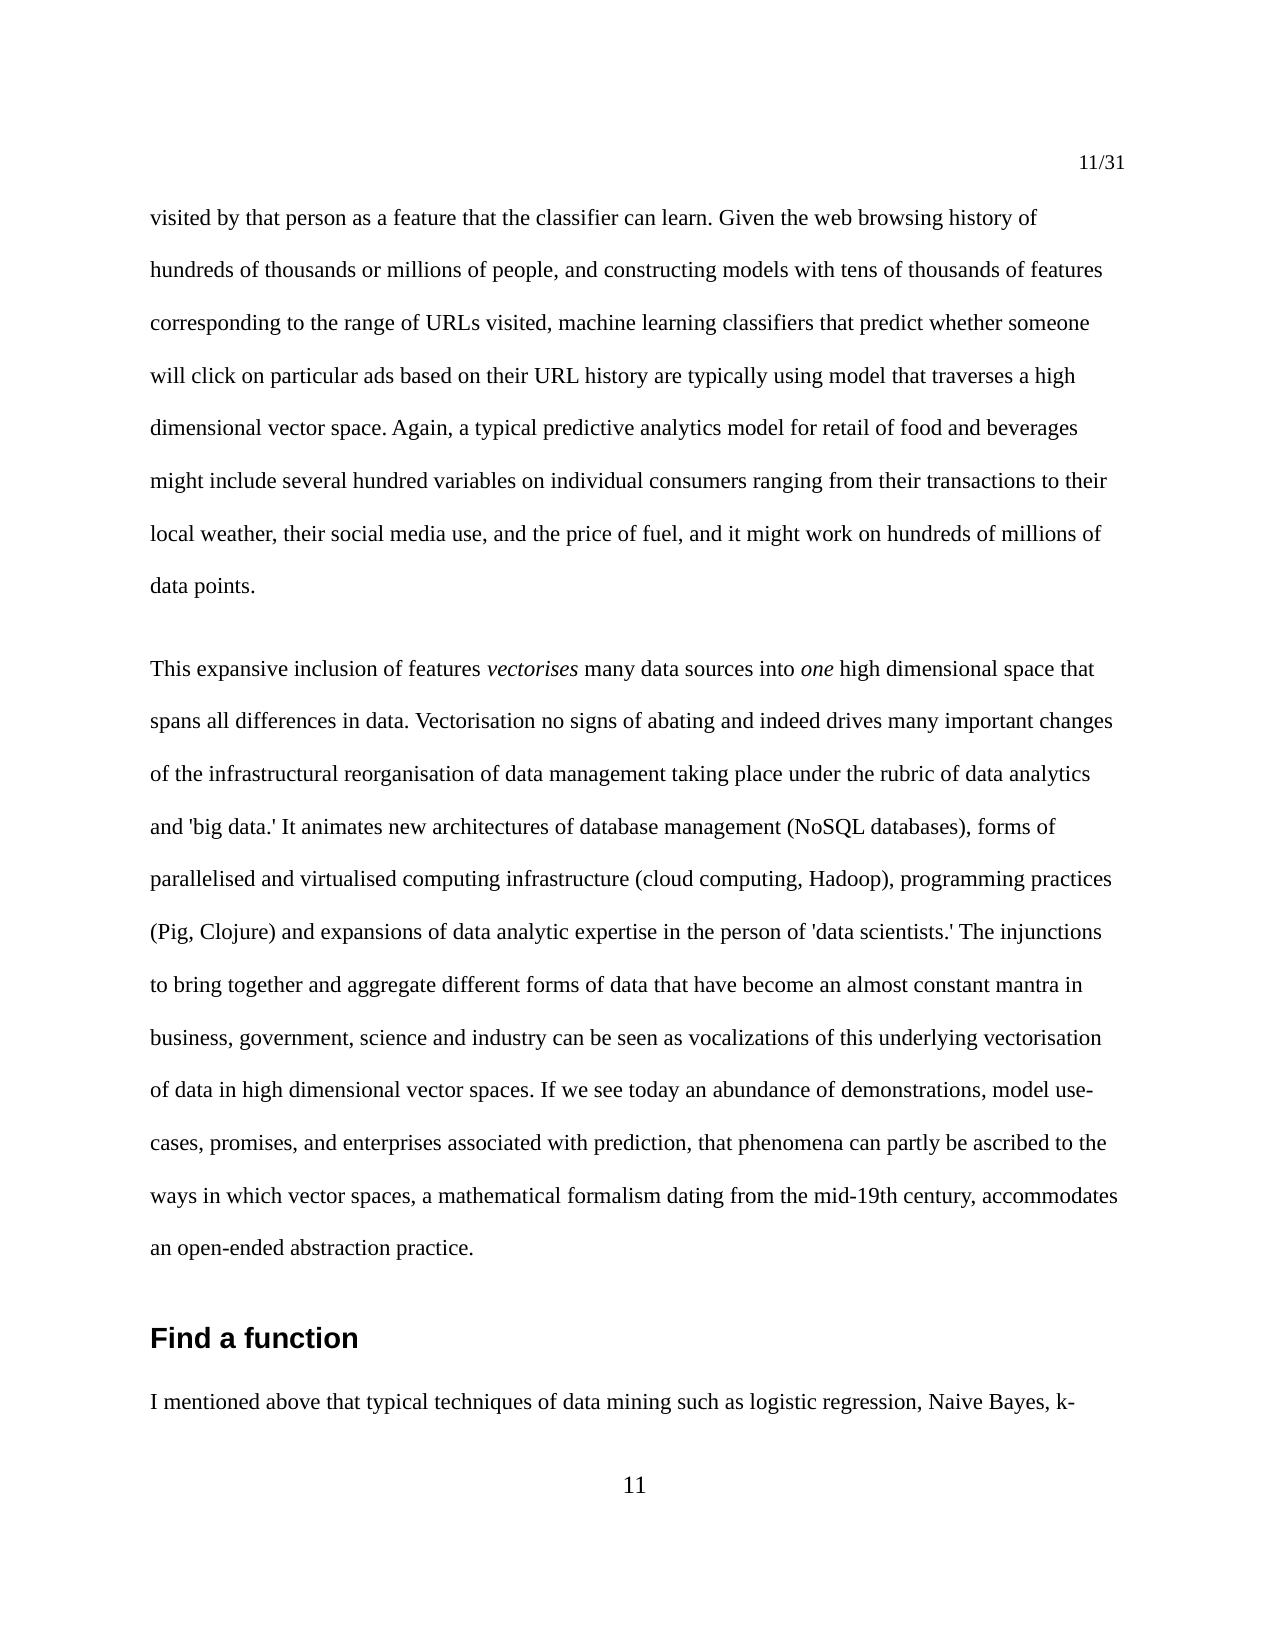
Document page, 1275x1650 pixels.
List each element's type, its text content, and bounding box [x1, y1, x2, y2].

subtitle Find a function [150, 1321, 1125, 1354]
text visited by that person as a feature that the classifier can learn. Given the web browsing history of hundreds of thousands or millions of people, and constructing models with tens of thousands of features corresponding to the range of URLs visited, machine learning classifiers that predict whether someone will click on particular ads based on their URL history are typically using model that traverses a high dimensional vector space. Again, a typical predictive analytics model for retail of food and beverages might include several hundred variables on individual consumers ranging from their transactions to their local weather, their social media use, and the price of fuel, and it might work on hundreds of millions of data points. [150, 203, 1125, 599]
text I mentioned above that typical techniques of data mining such as logistic regression, Naive Bayes, k- [150, 1388, 1125, 1414]
text This expansive inclusion of features vectorises many data sources into one high dimensional space that spans all differences in data. Vectorisation no signs of abating and indeed drives many important changes of the infrastructural reorganisation of data management taking place under the rubric of data analytics and 'big data.' It animates new architectures of database management (NoSQL databases), forms of parallelised and virtualised computing infrastructure (cloud computing, Hadoop), programming practices (Pig, Clojure) and expansions of data analytic expertise in the person of 'data scientists.' The injunctions to bring together and aggregate different forms of data that have become an almost constant mantra in business, government, science and industry can be seen as vocalizations of this underlying vectorisation of data in high dimensional vector spaces. If we see today an abundance of demonstrations, model use-cases, promises, and enterprises associated with prediction, that phenomena can partly be ascribed to the ways in which vector spaces, a mathematical formalism dating from the mid-19th century, accommodates an open-ended abstraction practice. [150, 655, 1125, 1261]
